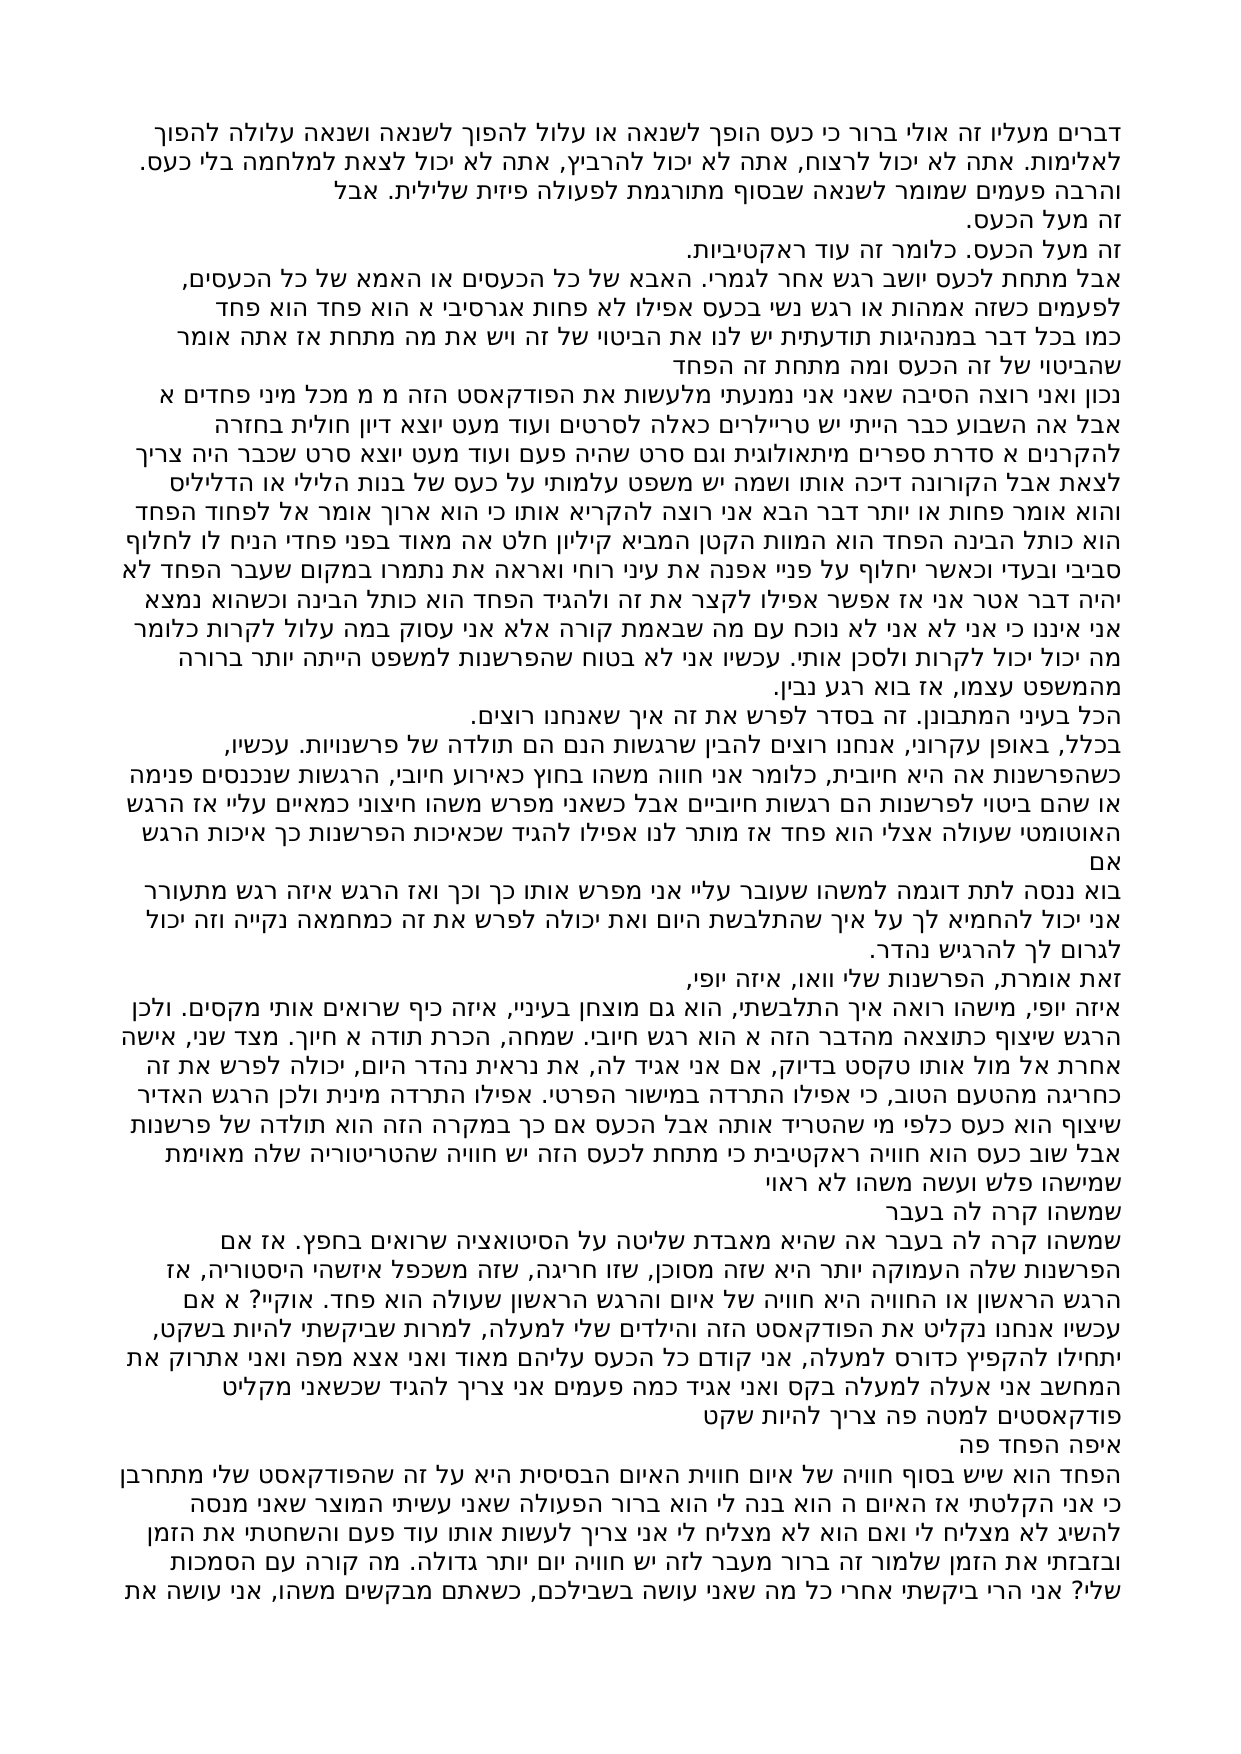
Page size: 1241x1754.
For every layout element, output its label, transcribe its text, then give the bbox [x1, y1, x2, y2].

text זה מעל הכעס. כלומר זה עוד ראקטיביות. [118, 235, 1122, 264]
text זאת אומרת, הפרשנות שלי וואו, איזה יופי, [118, 964, 1122, 993]
text שמשהו קרה לה בעבר אה שהיא מאבדת שליטה על הסיטואציה שרואים בחפץ. אז אם הפרשנות שלה העמוקה יותר היא שזה מסוכן, שזו חריגה, שזה משכפל איזשהי היסטוריה, אז הרגש הראשון או החוויה היא חוויה של איום והרגש הראשון שעולה הוא פחד. אוקיי? א אם עכשיו אנחנו נקליט את הפודקאסט הזה והילדים שלי למעלה, למרות שביקשתי להיות בשקט, יתחילו להקפיץ כדורס למעלה, אני קודם כל הכעס עליהם מאוד ואני אצא מפה ואני אתרוק את המחשב אני אעלה למעלה בקס ואני אגיד כמה פעמים אני צריך להגיד שכשאני מקליט פודקאסטים למטה פה צריך להיות שקט [118, 1226, 1122, 1431]
text כמו בכל דבר במנהיגות תודעתית יש לנו את הביטוי של זה ויש את מה מתחת אז אתה אומר שהביטוי של זה הכעס ומה מתחת זה הפחד [118, 322, 1122, 381]
text איפה הפחד פה [118, 1431, 1122, 1460]
text הכל בעיני המתבונן. זה בסדר לפרש את זה איך שאנחנו רוצים. [118, 701, 1122, 731]
text בכלל, באופן עקרוני, אנחנו רוצים להבין שרגשות הנם הם תולדה של פרשנויות. עכשיו, כשהפרשנות אה היא חיובית, כלומר אני חווה משהו בחוץ כאירוע חיובי, הרגשות שנכנסים פנימה או שהם ביטוי לפרשנות הם רגשות חיוביים אבל כשאני מפרש משהו חיצוני כמאיים עליי אז הרגש האוטומטי שעולה אצלי הוא פחד אז מותר לנו אפילו להגיד שכאיכות הפרשנות כך איכות הרגש אם [118, 731, 1122, 876]
text הפחד הוא שיש בסוף חוויה של איום חווית האיום הבסיסית היא על זה שהפודקאסט שלי מתחרבן כי אני הקלטתי אז האיום ה הוא בנה לי הוא ברור הפעולה שאני עשיתי המוצר שאני מנסה להשיג לא מצליח לי ואם הוא לא מצליח לי אני צריך לעשות אותו עוד פעם והשחטתי את הזמן ובזבזתי את הזמן שלמור זה ברור מעבר לזה יש חוויה יום יותר גדולה. מה קורה עם הסמכות שלי? אני הרי ביקשתי אחרי כל מה שאני עושה בשבילכם, כשאתם מבקשים משהו, אני עושה את [118, 1460, 1122, 1606]
text זה מעל הכעס. [118, 206, 1122, 235]
text אבל מתחת לכעס יושב רגש אחר לגמרי. האבא של כל הכעסים או האמא של כל הכעסים, לפעמים כשזה אמהות או רגש נשי בכעס אפילו לא פחות אגרסיבי א הוא פחד הוא פחד [118, 264, 1122, 322]
text בוא ננסה לתת דוגמה למשהו שעובר עליי אני מפרש אותו כך וכך ואז הרגש איזה רגש מתעורר [118, 876, 1122, 906]
text דברים מעליו זה אולי ברור כי כעס הופך לשנאה או עלול להפוך לשנאה ושנאה עלולה להפוך לאלימות. אתה לא יכול לרצוח, אתה לא יכול להרביץ, אתה לא יכול לצאת למלחמה בלי כעס. והרבה פעמים שמומר לשנאה שבסוף מתורגמת לפעולה פיזית שלילית. אבל [118, 118, 1122, 206]
text אני יכול להחמיא לך על איך שהתלבשת היום ואת יכולה לפרש את זה כמחמאה נקייה וזה יכול לגרום לך להרגיש נהדר. [118, 906, 1122, 964]
text איזה יופי, מישהו רואה איך התלבשתי, הוא גם מוצחן בעיניי, איזה כיף שרואים אותי מקסים. ולכן הרגש שיצוף כתוצאה מהדבר הזה א הוא רגש חיובי. שמחה, הכרת תודה א חיוך. מצד שני, אישה אחרת אל מול אותו טקסט בדיוק, אם אני אגיד לה, את נראית נהדר היום, יכולה לפרש את זה כחריגה מהטעם הטוב, כי אפילו התרדה במישור הפרטי. אפילו התרדה מינית ולכן הרגש האדיר שיצוף הוא כעס כלפי מי שהטריד אותה אבל הכעס אם כך במקרה הזה הוא תולדה של פרשנות אבל שוב כעס הוא חוויה ראקטיבית כי מתחת לכעס הזה יש חוויה שהטריטוריה שלה מאוימת שמישהו פלש ועשה משהו לא ראוי [118, 993, 1122, 1197]
text שמשהו קרה לה בעבר [118, 1197, 1122, 1226]
text נכון ואני רוצה הסיבה שאני אני נמנעתי מלעשות את הפודקאסט הזה מ מ מכל מיני פחדים א אבל אה השבוע כבר הייתי יש טריילרים כאלה לסרטים ועוד מעט יוצא דיון חולית בחזרה להקרנים א סדרת ספרים מיתאולוגית וגם סרט שהיה פעם ועוד מעט יוצא סרט שכבר היה צריך לצאת אבל הקורונה דיכה אותו ושמה יש משפט עלמותי על כעס של בנות הלילי או הדליליס והוא אומר פחות או יותר דבר הבא אני רוצה להקריא אותו כי הוא ארוך אומר אל לפחוד הפחד הוא כותל הבינה הפחד הוא המוות הקטן המביא קיליון חלט אה מאוד בפני פחדי הניח לו לחלוף סביבי ובעדי וכאשר יחלוף על פניי אפנה את עיני רוחי ואראה את נתמרו במקום שעבר הפחד לא יהיה דבר אטר אני אז אפשר אפילו לקצר את זה ולהגיד הפחד הוא כותל הבינה וכשהוא נמצא אני איננו כי אני לא אני לא נוכח עם מה שבאמת קורה אלא אני עסוק במה עלול לקרות כלומר מה יכול יכול לקרות ולסכן אותי. עכשיו אני לא בטוח שהפרשנות למשפט הייתה יותר ברורה מהמשפט עצמו, אז בוא רגע נבין. [118, 381, 1122, 701]
